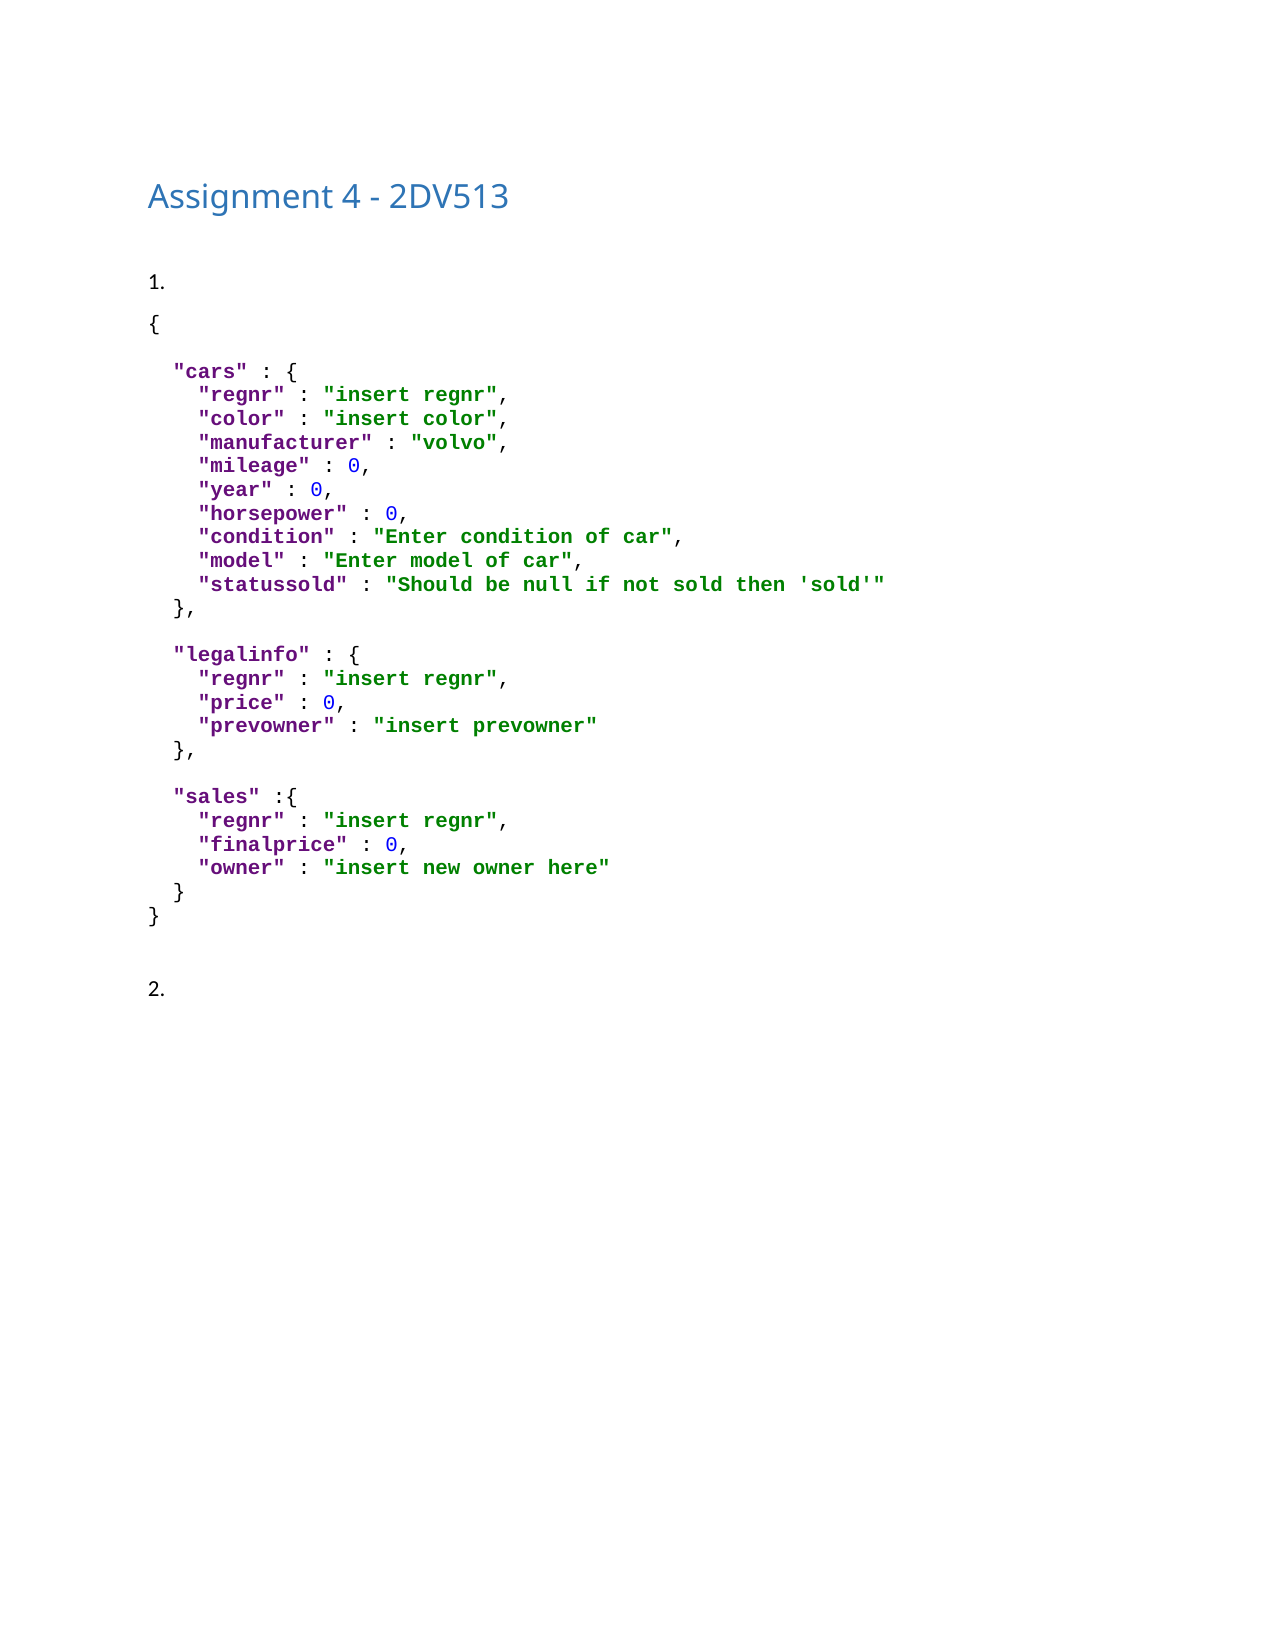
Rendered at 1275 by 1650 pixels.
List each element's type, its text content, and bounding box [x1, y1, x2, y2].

text { "cars" : { "regnr" : "insert regnr", "color" : "insert color", "manufacturer" : "volvo", "mileage" : 0, "year" : 0, "horsepower" : 0, "condition" : "Enter condition of car", "model" : "Enter model of car", "statussold" : "Should be null if not sold then 'sold'" }, "legalinfo" : { "regnr" : "insert regnr", "price" : 0, "prevowner" : "insert prevowner" }, "sales" :{ "regnr" : "insert regnr", "finalprice" : 0, "owner" : "insert new owner here" } } [148, 313, 1127, 928]
text 1. [148, 267, 1127, 295]
text 2. [148, 974, 1127, 1003]
subtitle Assignment 4 - 2DV513 [148, 173, 1127, 218]
